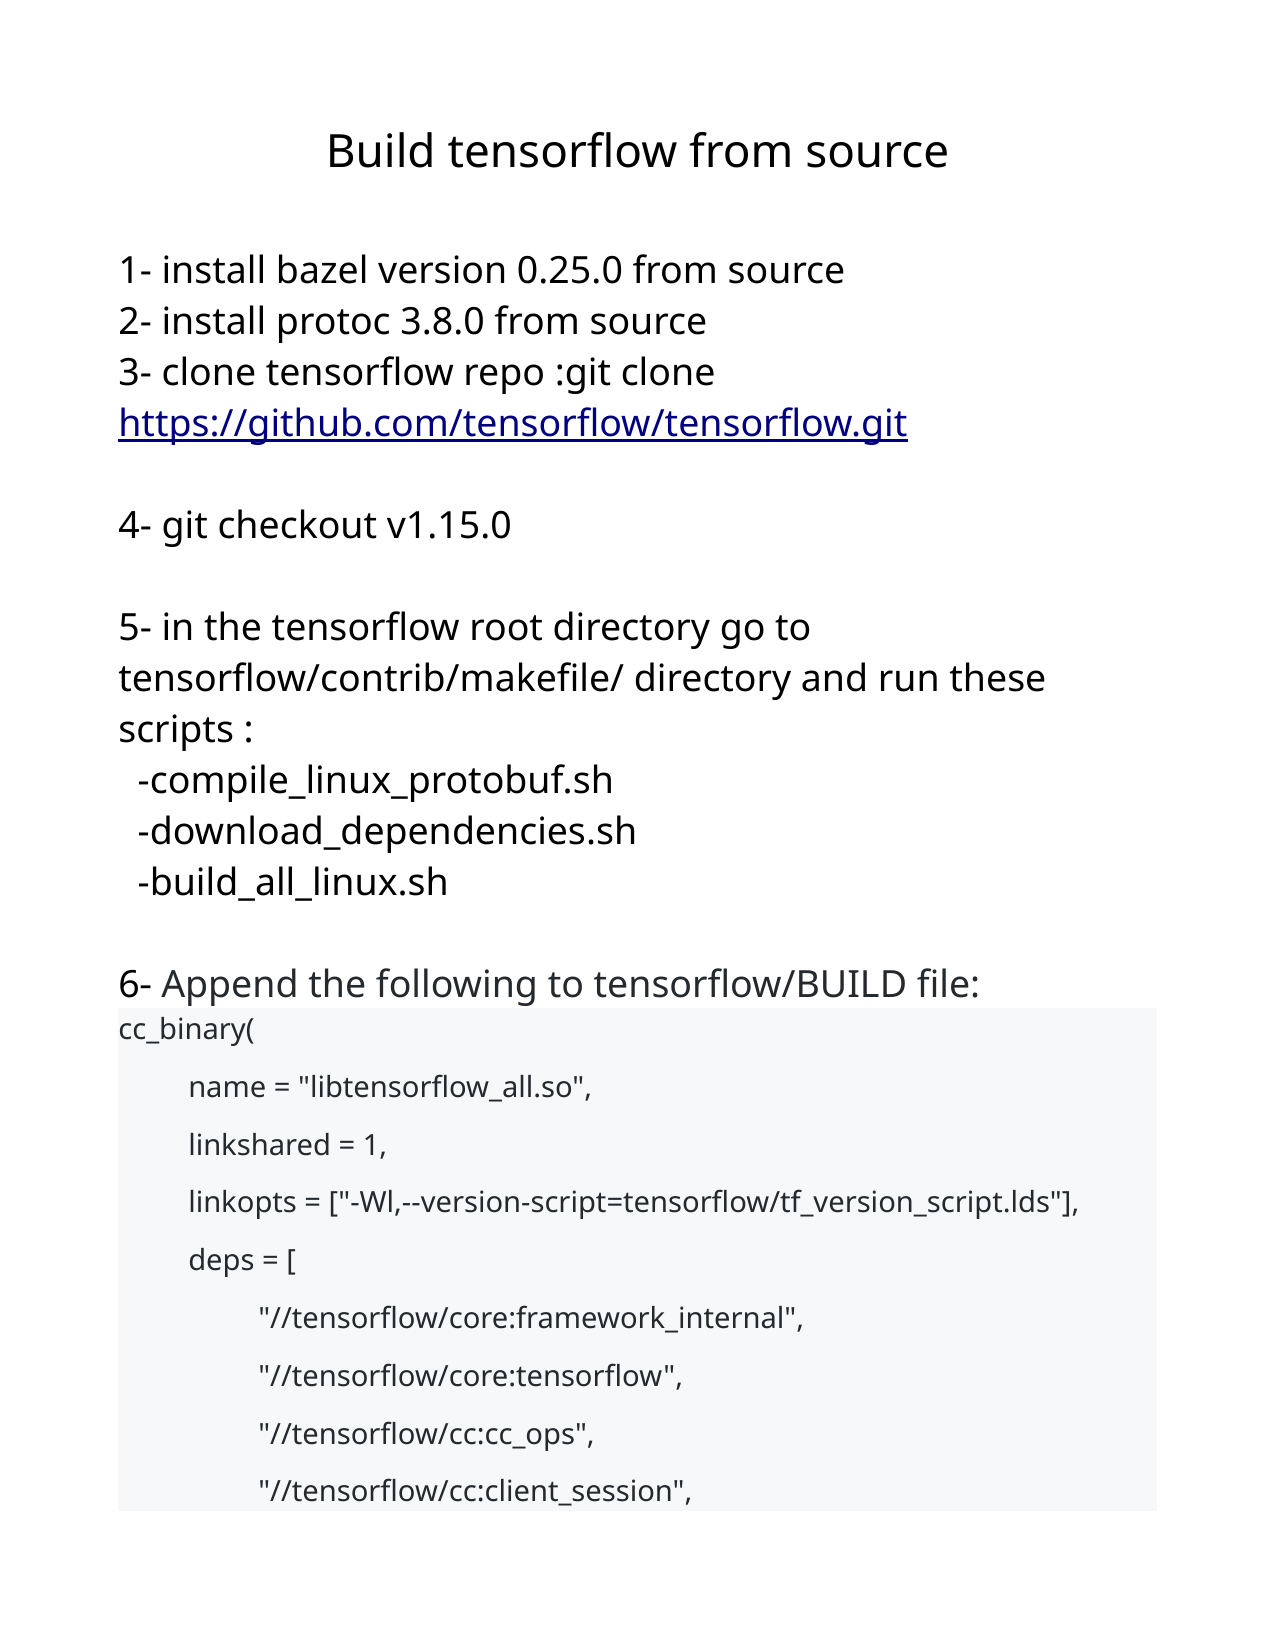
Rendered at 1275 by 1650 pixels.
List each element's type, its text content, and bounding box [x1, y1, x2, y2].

text linkopts = ["-Wl,--version-script=tensorflow/tf_version_script.lds"], [118, 1182, 1157, 1222]
text "//tensorflow/cc:client_session", [118, 1471, 1157, 1511]
text 5- in the tensorflow root directory go to tensorflow/contrib/makefile/ directory and run these scripts : [118, 600, 1157, 753]
text name = "libtensorflow_all.so", [118, 1066, 1157, 1106]
text 1- install bazel version 0.25.0 from source [118, 243, 1157, 294]
text "//tensorflow/core:framework_internal", [118, 1297, 1157, 1337]
text 3- clone tensorflow repo :git clone https://github.com/tensorflow/tensorflow.git [118, 345, 1157, 447]
text "//tensorflow/core:tensorflow", [118, 1355, 1157, 1395]
text -build_all_linux.sh [118, 855, 1157, 906]
text linkshared = 1, [118, 1124, 1157, 1164]
text deps = [ [118, 1239, 1157, 1279]
text 6- Append the following to tensorflow/BUILD file: [118, 957, 1157, 1008]
text 4- git checkout v1.15.0 [118, 498, 1157, 549]
text cc_binary( [118, 1008, 1157, 1048]
text -compile_linux_protobuf.sh [118, 753, 1157, 804]
text "//tensorflow/cc:cc_ops", [118, 1413, 1157, 1453]
text Build tensorflow from source [118, 118, 1157, 181]
text 2- install protoc 3.8.0 from source [118, 294, 1157, 345]
text -download_dependencies.sh [118, 804, 1157, 855]
